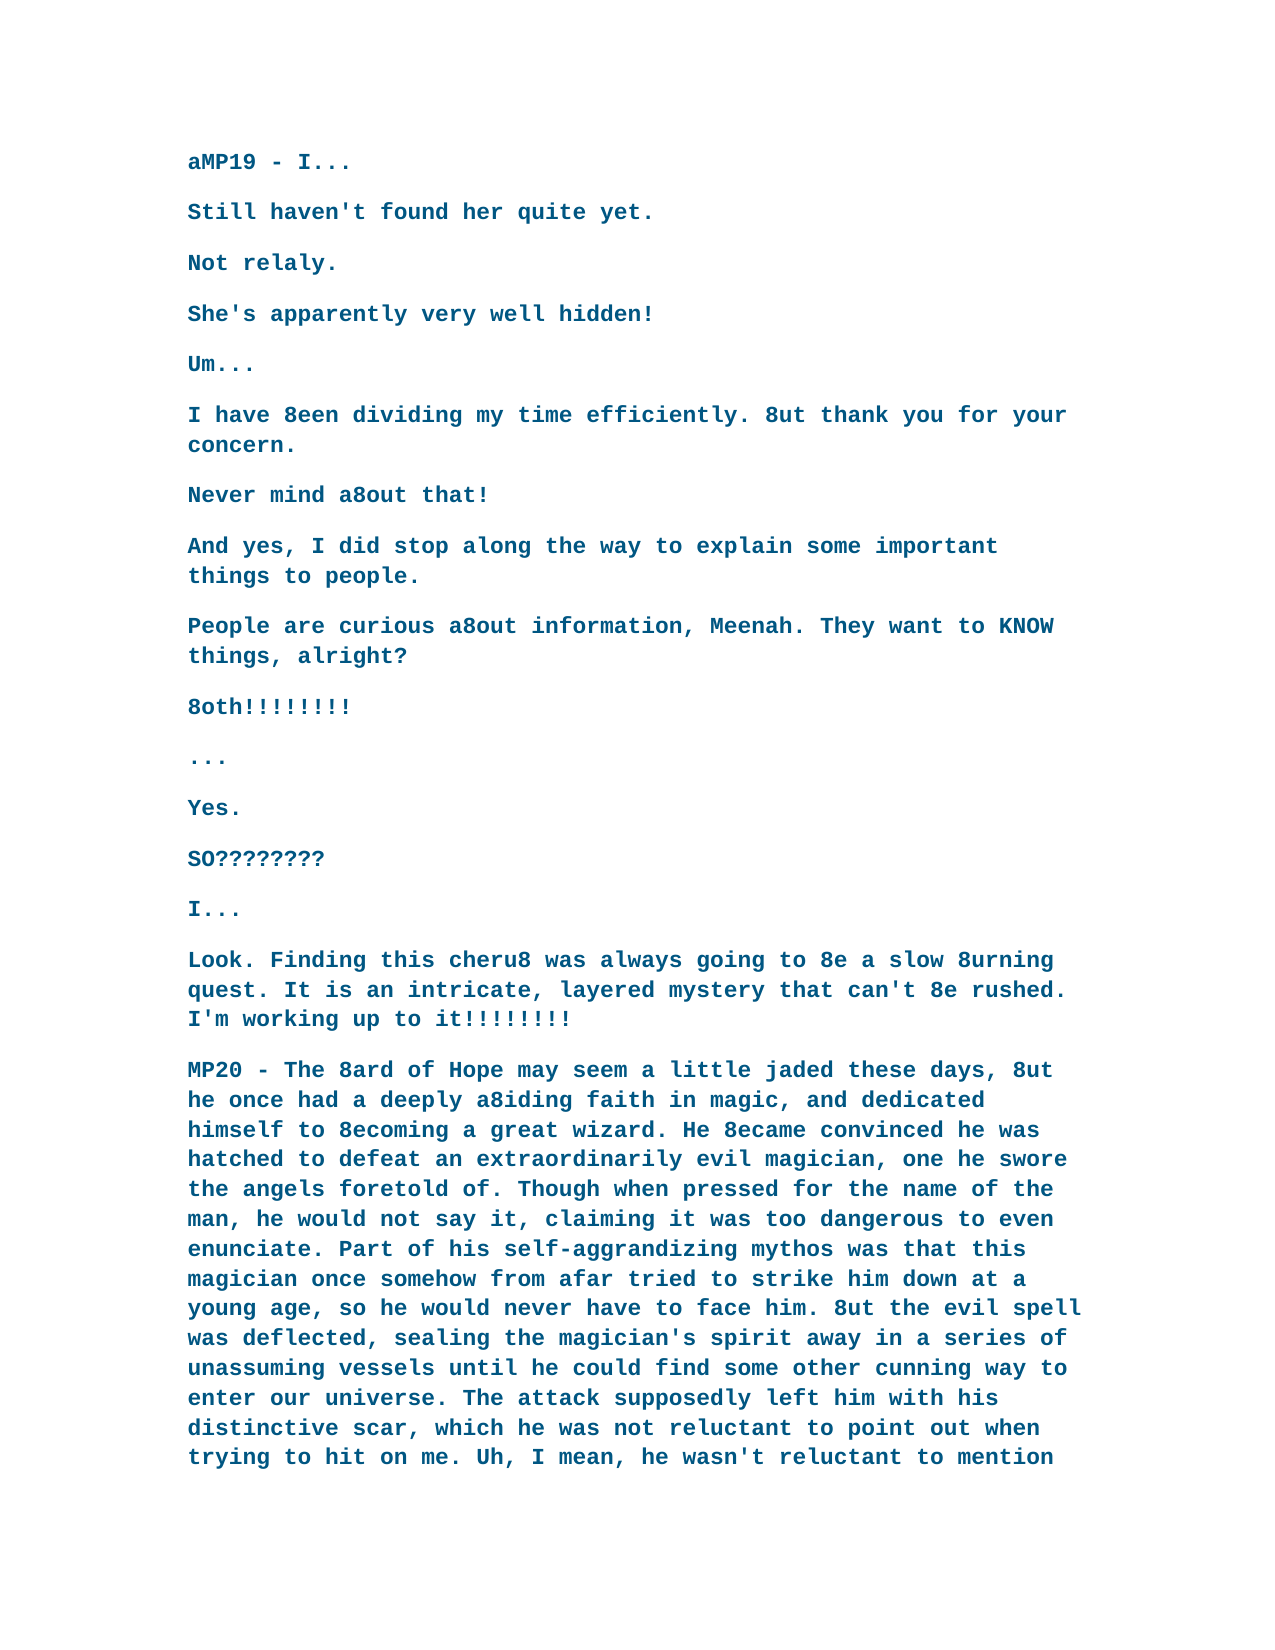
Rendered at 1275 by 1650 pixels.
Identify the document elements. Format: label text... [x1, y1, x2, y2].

text And yes, I did stop along the way to explain some important things to people. [187, 534, 1087, 590]
text Um... [187, 352, 1087, 378]
text I have 8een dividing my time efficiently. 8ut thank you for your concern. [187, 403, 1087, 459]
text Look. Finding this cheru8 was always going to 8e a slow 8urning quest. It is an intricate, layered mystery that can't 8e rushed. I'm working up to it!!!!!!!! [187, 948, 1087, 1034]
text Not relaly. [187, 251, 1087, 277]
text aMP19 - I... [187, 150, 1087, 176]
text MP20 - The 8ard of Hope may seem a little jaded these days, 8ut he once had a deeply a8iding faith in magic, and dedicated himself to 8ecoming a great wizard. He 8ecame convinced he was hatched to defeat an extraordinarily evil magician, one he swore the angels foretold of. Though when pressed for the name of the man, he would not say it, claiming it was too dangerous to even enunciate. Part of his self-aggrandizing mythos was that this magician once somehow from afar tried to strike him down at a young age, so he would never have to face him. 8ut the evil spell was deflected, sealing the magician's spirit away in a series of unassuming vessels until he could find some other cunning way to enter our universe. The attack supposedly left him with his distinctive scar, which he was not reluctant to point out when trying to hit on me. Uh, I mean, he wasn't reluctant to mention [187, 1058, 1087, 1472]
text People are curious a8out information, Meenah. They want to KNOW things, alright? [187, 614, 1087, 670]
text Still haven't found her quite yet. [187, 201, 1087, 227]
text 8oth!!!!!!!! [187, 695, 1087, 721]
text I... [187, 897, 1087, 923]
text SO???????? [187, 847, 1087, 873]
text She's apparently very well hidden! [187, 302, 1087, 328]
text ... [187, 746, 1087, 772]
text Never mind a8out that! [187, 483, 1087, 509]
text Yes. [187, 796, 1087, 822]
